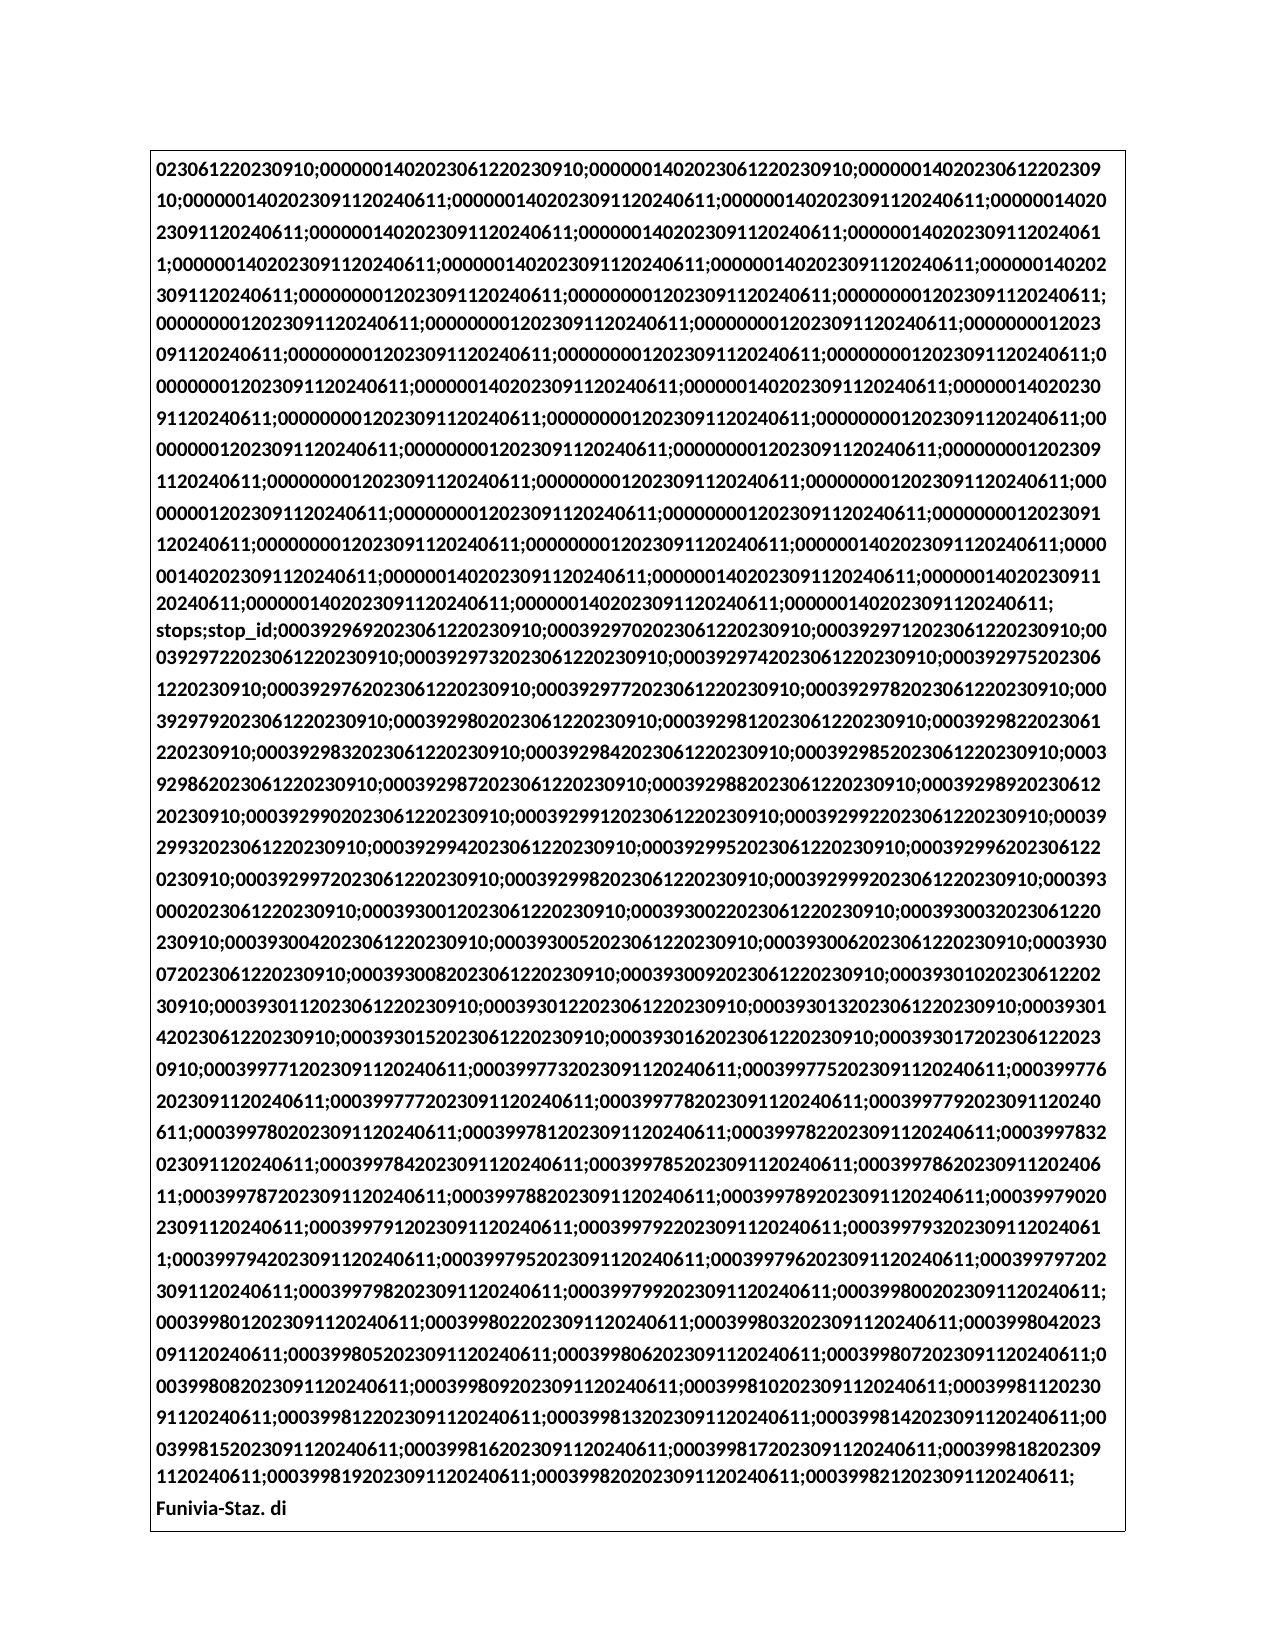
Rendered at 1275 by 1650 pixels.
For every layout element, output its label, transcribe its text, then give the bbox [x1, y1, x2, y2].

table_header 023061220230910;0000001402023061220230910;0000001402023061220230910;00000014020230612202309 10;0000001402023091120240611;0000001402023091120240611;0000001402023091120240611;00000014020 23091120240611;0000001402023091120240611;0000001402023091120240611;000000140202309112024061 1;0000001402023091120240611;0000001402023091120240611;0000001402023091120240611;000000140202 3091120240611;0000000012023091120240611;0000000012023091120240611;0000000012023091120240611; 0000000012023091120240611;0000000012023091120240611;0000000012023091120240611;0000000012023 091120240611;0000000012023091120240611;0000000012023091120240611;0000000012023091120240611;0 000000012023091120240611;0000001402023091120240611;0000001402023091120240611;00000014020230 91120240611;0000000012023091120240611;0000000012023091120240611;0000000012023091120240611;00 00000012023091120240611;0000000012023091120240611;0000000012023091120240611;000000001202309 1120240611;0000000012023091120240611;0000000012023091120240611;0000000012023091120240611;000 0000012023091120240611;0000000012023091120240611;0000000012023091120240611;0000000012023091 120240611;0000000012023091120240611;0000000012023091120240611;0000001402023091120240611;0000 001402023091120240611;0000001402023091120240611;0000001402023091120240611;00000014020230911 20240611;0000001402023091120240611;0000001402023091120240611;0000001402023091120240611; stops;stop_id;0003929692023061220230910;0003929702023061220230910;0003929712023061220230910;00 03929722023061220230910;0003929732023061220230910;0003929742023061220230910;000392975202306 1220230910;0003929762023061220230910;0003929772023061220230910;0003929782023061220230910;000 3929792023061220230910;0003929802023061220230910;0003929812023061220230910;0003929822023061 220230910;0003929832023061220230910;0003929842023061220230910;0003929852023061220230910;0003 929862023061220230910;0003929872023061220230910;0003929882023061220230910;00039298920230612 20230910;0003929902023061220230910;0003929912023061220230910;0003929922023061220230910;00039 29932023061220230910;0003929942023061220230910;0003929952023061220230910;000392996202306122 0230910;0003929972023061220230910;0003929982023061220230910;0003929992023061220230910;000393 0002023061220230910;0003930012023061220230910;0003930022023061220230910;0003930032023061220 230910;0003930042023061220230910;0003930052023061220230910;0003930062023061220230910;0003930 072023061220230910;0003930082023061220230910;0003930092023061220230910;00039301020230612202 30910;0003930112023061220230910;0003930122023061220230910;0003930132023061220230910;00039301 42023061220230910;0003930152023061220230910;0003930162023061220230910;000393017202306122023 0910;0003997712023091120240611;0003997732023091120240611;0003997752023091120240611;000399776 2023091120240611;0003997772023091120240611;0003997782023091120240611;0003997792023091120240 611;0003997802023091120240611;0003997812023091120240611;0003997822023091120240611;0003997832 023091120240611;0003997842023091120240611;0003997852023091120240611;00039978620230911202406 11;0003997872023091120240611;0003997882023091120240611;0003997892023091120240611;00039979020 23091120240611;0003997912023091120240611;0003997922023091120240611;000399793202309112024061 1;0003997942023091120240611;0003997952023091120240611;0003997962023091120240611;000399797202 3091120240611;0003997982023091120240611;0003997992023091120240611;0003998002023091120240611; 0003998012023091120240611;0003998022023091120240611;0003998032023091120240611;0003998042023 091120240611;0003998052023091120240611;0003998062023091120240611;0003998072023091120240611;0 003998082023091120240611;0003998092023091120240611;0003998102023091120240611;00039981120230 91120240611;0003998122023091120240611;0003998132023091120240611;0003998142023091120240611;00 03998152023091120240611;0003998162023091120240611;0003998172023091120240611;000399818202309 1120240611;0003998192023091120240611;0003998202023091120240611;0003998212023091120240611; Funivia-Staz. di [151, 151, 1125, 1531]
